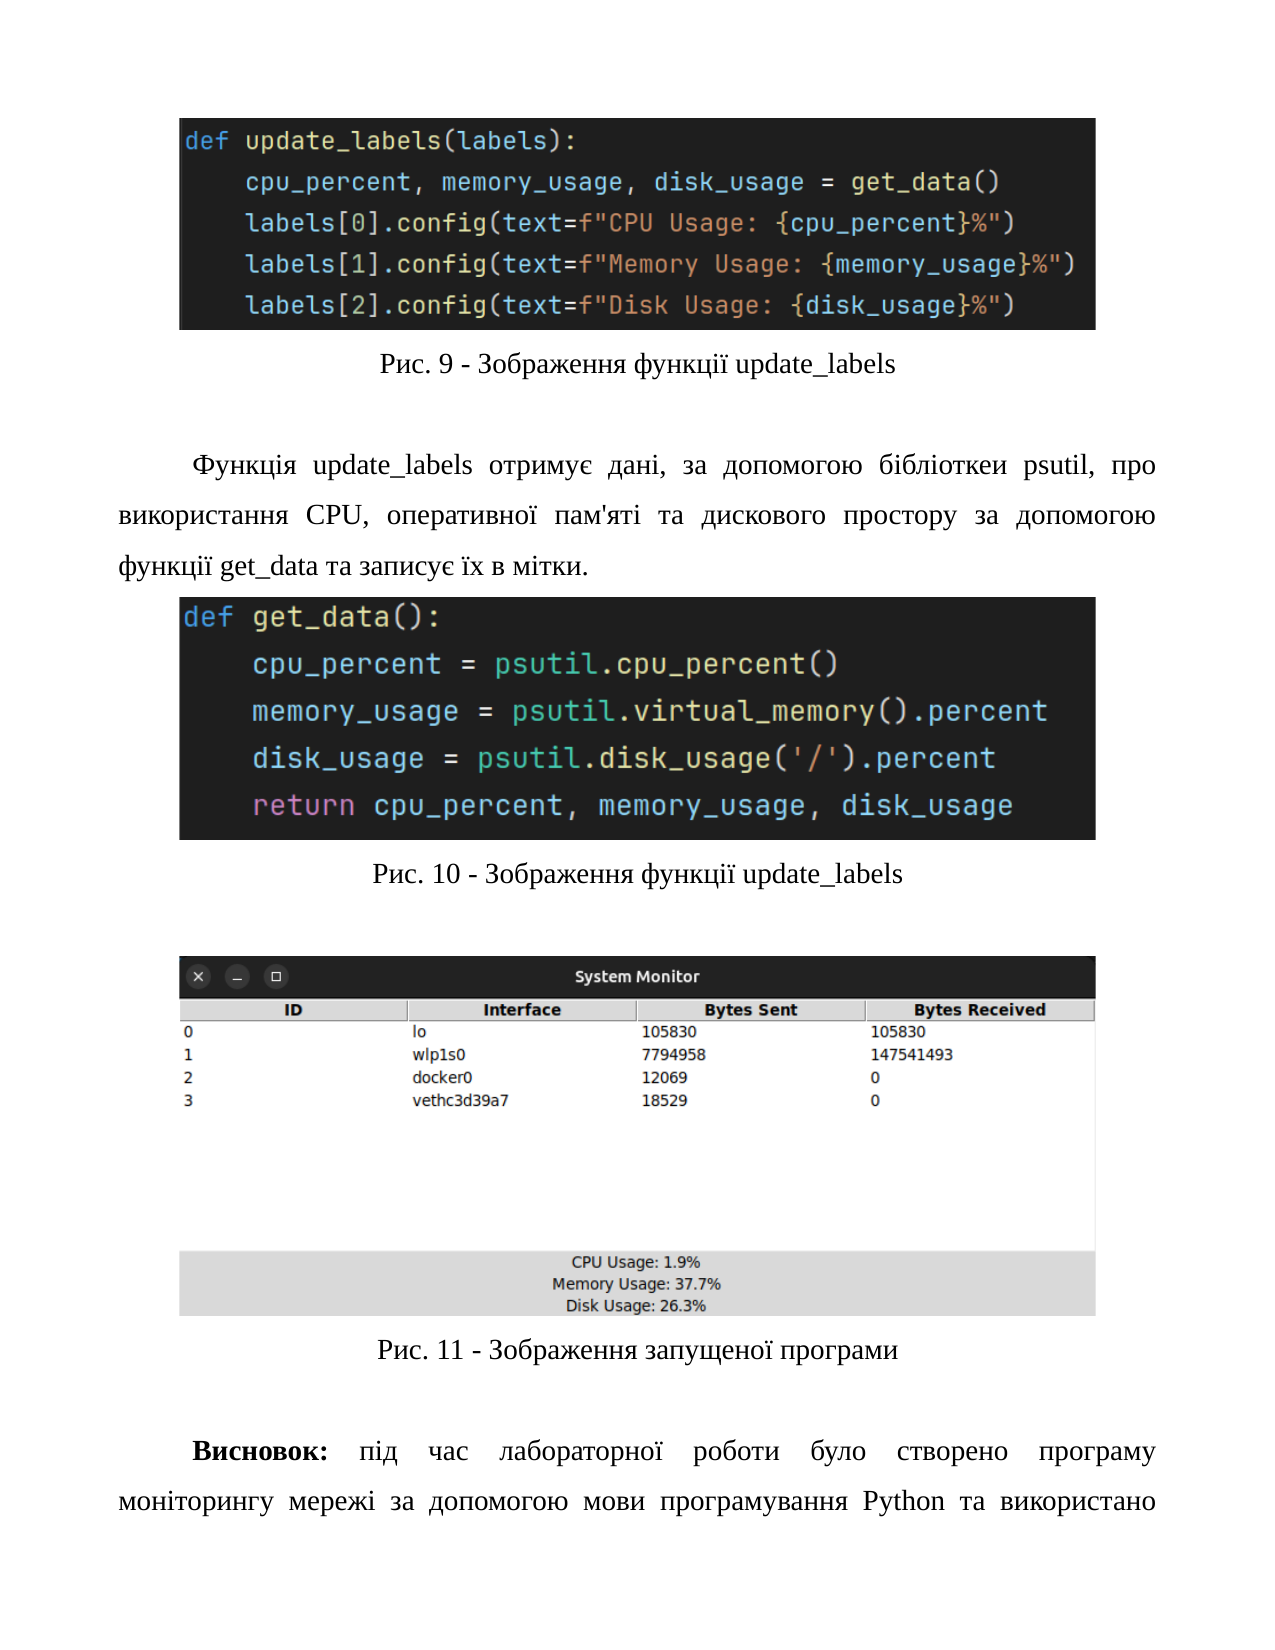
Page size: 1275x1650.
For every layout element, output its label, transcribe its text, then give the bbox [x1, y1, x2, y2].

text Рис. 11 - Зображення запущеної програми [118, 957, 1157, 1366]
text Рис. 10 - Зображення функції update_labels [118, 598, 1157, 890]
text Функція update_labels отримує дані, за допомогою бібліоткеи psutil, про використання CPU, оперативної пам'яті та дискового простору за допомогою функції get_data та записує їх в мітки. [118, 447, 1157, 581]
text Висновок: під час лабораторної роботи було створено програму моніторингу мережі за допомогою мови програмування Python та використано [118, 1433, 1157, 1517]
text Рис. 9 - Зображення функції update_labels [118, 118, 1157, 380]
picture [179, 956, 1096, 1316]
picture [179, 597, 1096, 840]
picture [179, 118, 1096, 330]
